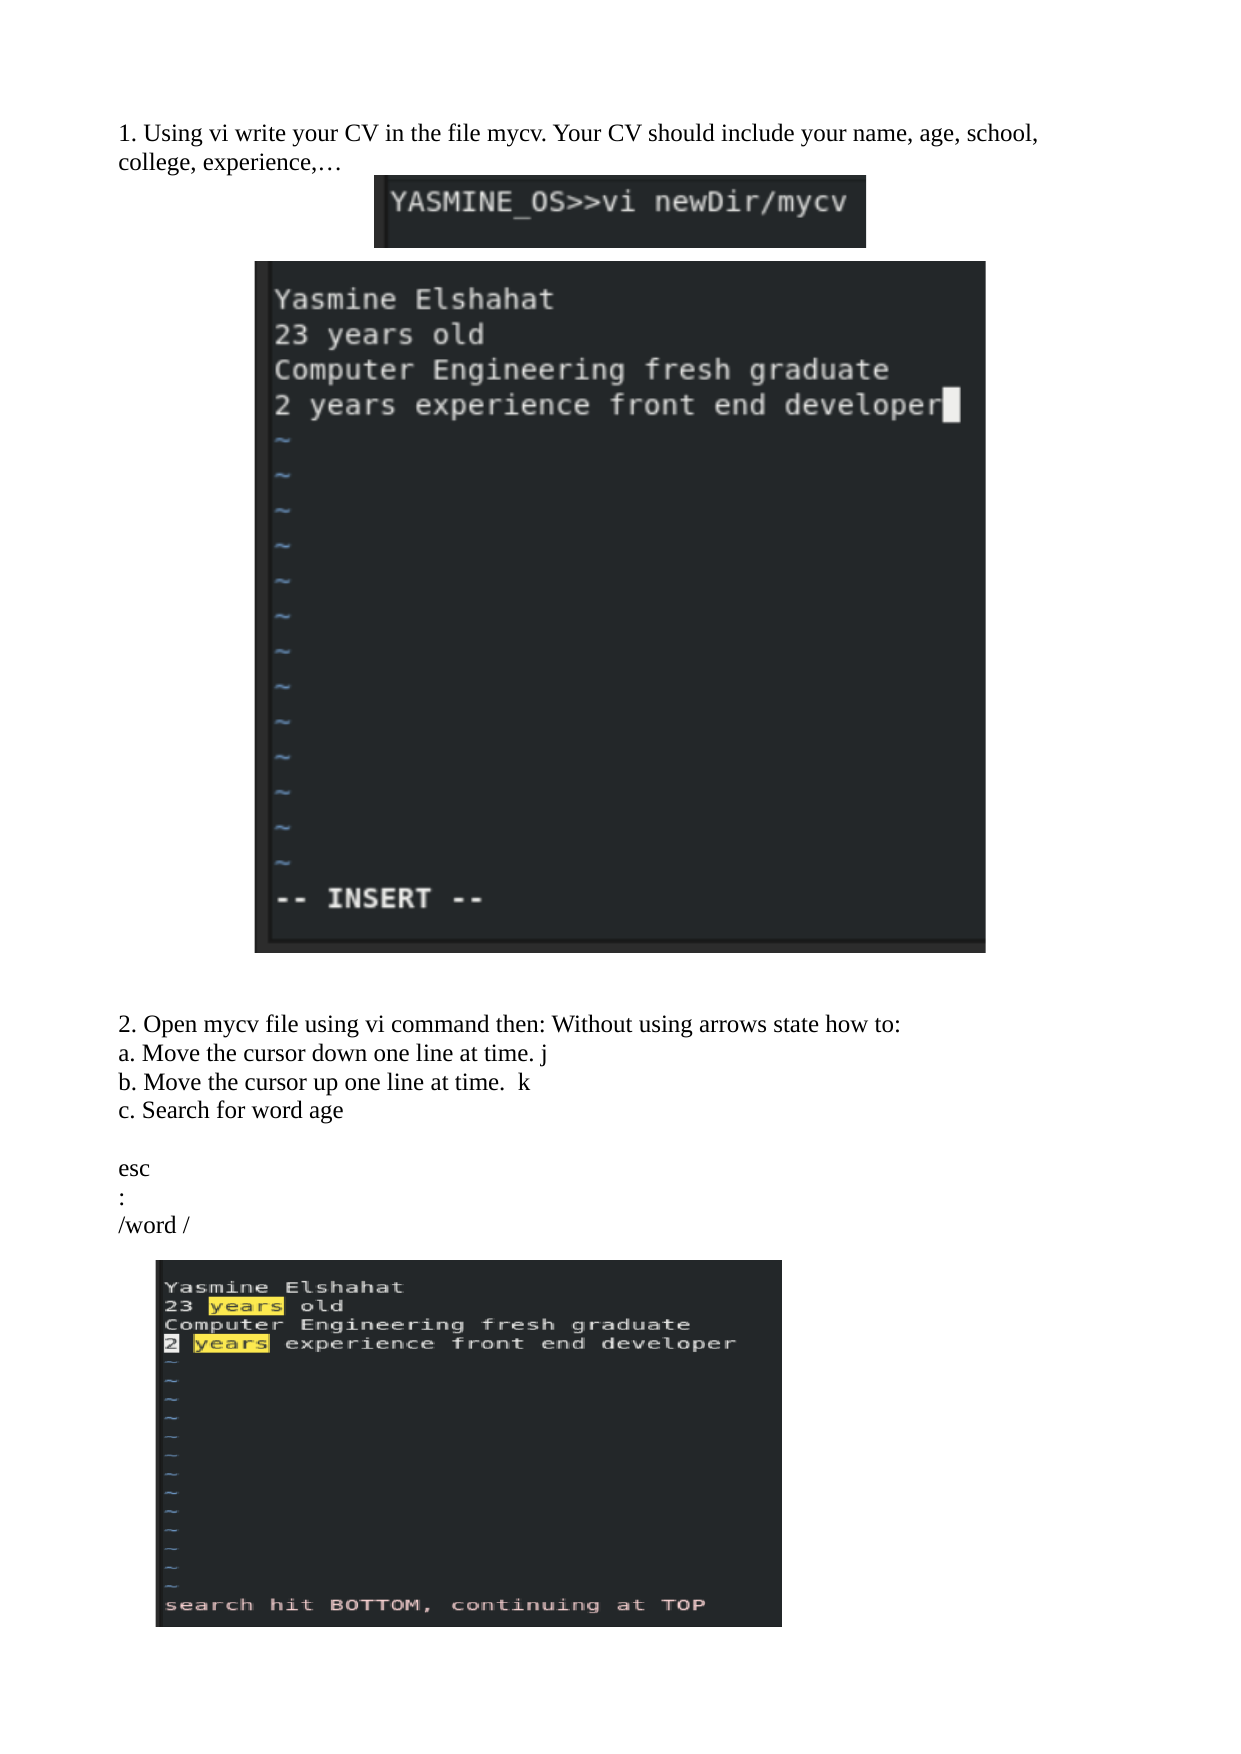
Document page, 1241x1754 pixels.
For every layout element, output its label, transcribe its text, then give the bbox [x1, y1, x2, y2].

picture [374, 175, 867, 248]
text /word / [118, 1211, 1122, 1239]
text c. Search for word age [118, 1096, 1122, 1124]
picture [254, 261, 986, 953]
text b. Move the cursor up one line at time. k [118, 1067, 1122, 1096]
picture [155, 1260, 782, 1627]
text : [118, 1182, 1122, 1211]
text esc [118, 1153, 1122, 1182]
text 1. Using vi write your CV in the file mycv. Your CV should include your name, age, school, [118, 118, 1122, 147]
text 2. Open mycv file using vi command then: Without using arrows state how to: [118, 1009, 1122, 1038]
text college, experience,… [118, 147, 1122, 176]
text a. Move the cursor down one line at time. j [118, 1038, 1122, 1067]
